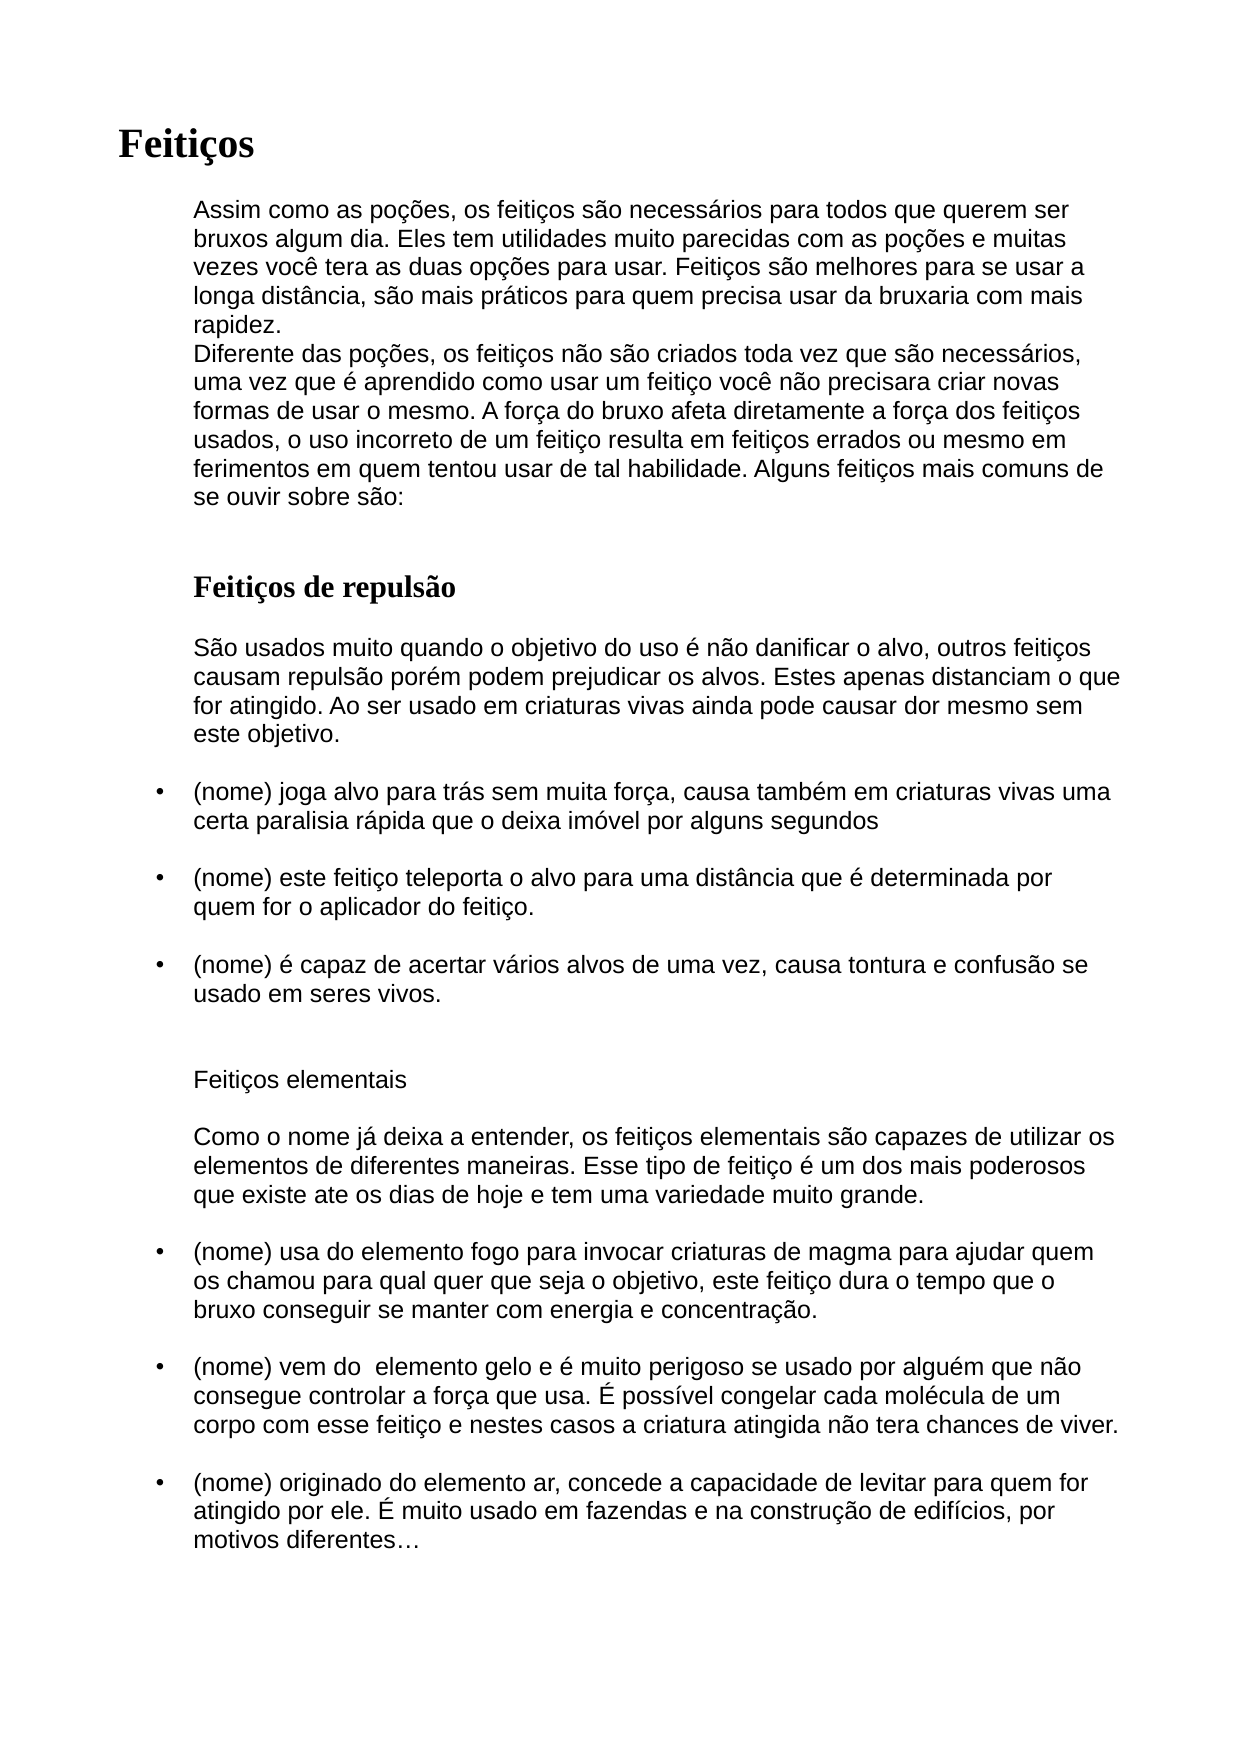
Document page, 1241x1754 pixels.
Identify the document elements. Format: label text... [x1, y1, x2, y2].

list (nome) vem do elemento gelo e é muito perigoso se usado por alguém que não consegue controlar a força que usa. É possível congelar cada molécula de um corpo com esse feitiço e nestes casos a criatura atingida não tera chances de viver. [156, 1352, 1122, 1467]
list (nome) usa do elemento fogo para invocar criaturas de magma para ajudar quem os chamou para qual quer que seja o objetivo, este feitiço dura o tempo que o bruxo conseguir se manter com energia e concentração. [156, 1237, 1122, 1352]
list (nome) originado do elemento ar, concede a capacidade de levitar para quem for atingido por ele. É muito usado em fazendas e na construção de edifícios, por motivos diferentes… [156, 1467, 1122, 1554]
list (nome) joga alvo para trás sem muita força, causa também em criaturas vivas uma certa paralisia rápida que o deixa imóvel por alguns segundos [156, 777, 1122, 834]
list Diferente das poções, os feitiços não são criados toda vez que são necessários, uma vez que é aprendido como usar um feitiço você não precisara criar novas formas de usar o mesmo. A força do bruxo afeta diretamente a força dos feitiços usados, o uso incorreto de um feitiço resulta em feitiços errados ou mesmo em ferimentos em quem tentou usar de tal habilidade. Alguns feitiços mais comuns de se ouvir sobre são: [156, 338, 1122, 568]
list Assim como as poções, os feitiços são necessários para todos que querem ser bruxos algum dia. Eles tem utilidades muito parecidas com as poções e muitas vezes você tera as duas opções para usar. Feitiços são melhores para se usar a longa distância, são mais práticos para quem precisa usar da bruxaria com mais rapidez. [156, 195, 1122, 338]
text Feitiços [118, 118, 1122, 195]
list (nome) é capaz de acertar vários alvos de uma vez, causa tontura e confusão se usado em seres vivos. [156, 950, 1122, 1065]
list Como o nome já deixa a entender, os feitiços elementais são capazes de utilizar os elementos de diferentes maneiras. Esse tipo de feitiço é um dos mais poderosos que existe ate os dias de hoje e tem uma variedade muito grande. [156, 1122, 1122, 1237]
list São usados muito quando o objetivo do uso é não danificar o alvo, outros feitiços causam repulsão porém podem prejudicar os alvos. Estes apenas distanciam o que for atingido. Ao ser usado em criaturas vivas ainda pode causar dor mesmo sem este objetivo. [156, 604, 1122, 748]
list Feitiços elementais [156, 1065, 1122, 1122]
list (nome) este feitiço teleporta o alvo para uma distância que é determinada por quem for o aplicador do feitiço. [156, 863, 1122, 950]
list Feitiços de repulsão [156, 568, 1122, 604]
